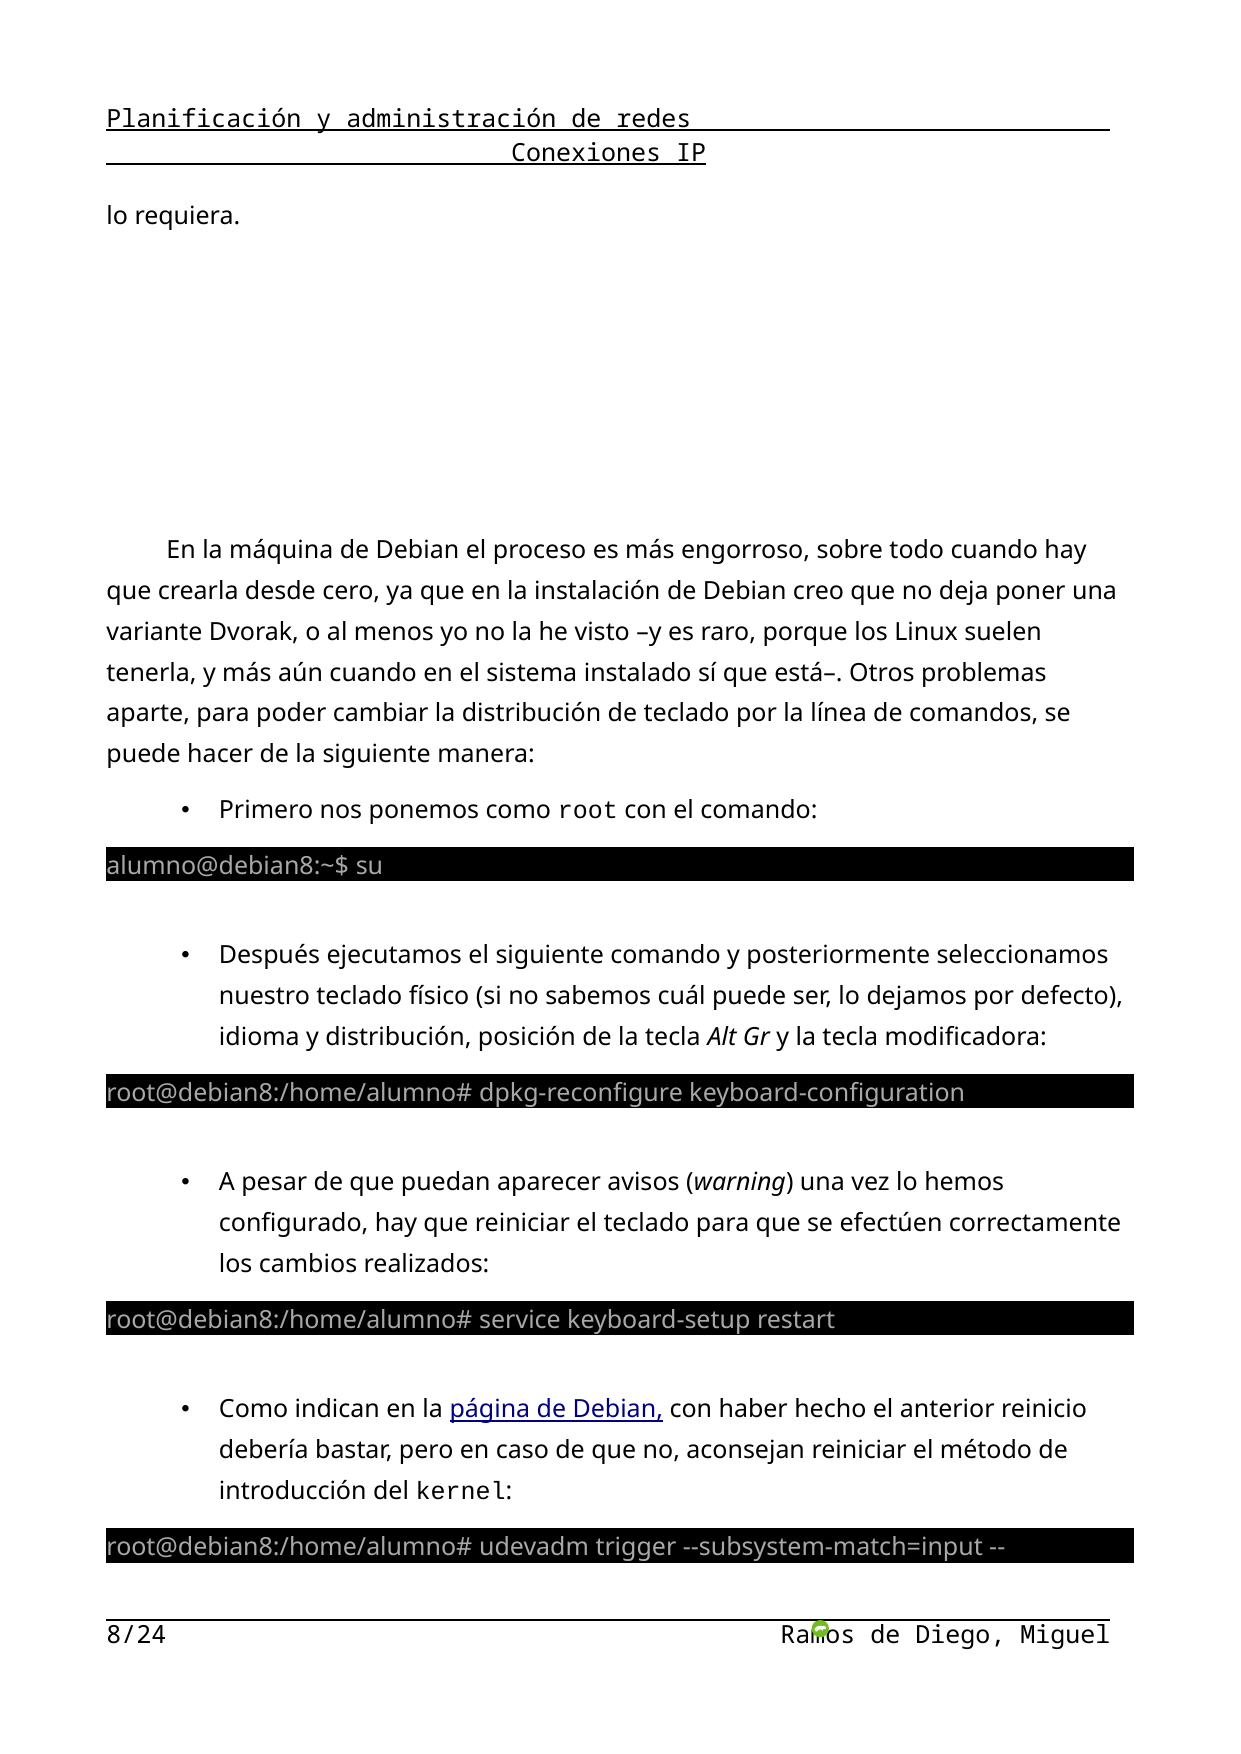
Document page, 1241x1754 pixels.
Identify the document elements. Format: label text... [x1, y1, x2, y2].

text alumno@debian8:~$ su [106, 847, 1134, 881]
text En la máquina de Debian el proceso es más engorroso, sobre todo cuando hay que crearla desde cero, ya que en la instalación de Debian creo que no deja poner una variante Dvorak, o al menos yo no la he visto –y es raro, porque los Linux suelen tenerla, y más aún cuando en el sistema instalado sí que está–. Otros problemas aparte, para poder cambiar la distribución de teclado por la línea de comandos, se puede hacer de la siguiente manera: [106, 532, 1134, 770]
list Como indican en la página de Debian, con haber hecho el anterior reinicio debería bastar, pero en caso de que no, aconsejan reiniciar el método de introducción del kernel: [181, 1391, 1134, 1507]
list Primero nos ponemos como root con el comando: [181, 792, 1134, 826]
text root@debian8:/home/alumno# service keyboard-setup restart [106, 1301, 1134, 1335]
list A pesar de que puedan aparecer avisos (warning) una vez lo hemos configurado, hay que reiniciar el teclado para que se efectúen correctamente los cambios realizados: [181, 1164, 1134, 1280]
text root@debian8:/home/alumno# dpkg-reconfigure keyboard-configuration [106, 1074, 1134, 1108]
text lo requiera. [106, 198, 1134, 232]
list Después ejecutamos el siguiente comando y posteriormente seleccionamos nuestro teclado físico (si no sabemos cuál puede ser, lo dejamos por defecto), idioma y distribución, posición de la tecla Alt Gr y la tecla modificadora: [181, 937, 1134, 1053]
text root@debian8:/home/alumno# udevadm trigger --subsystem-match=input [106, 1528, 1134, 1563]
